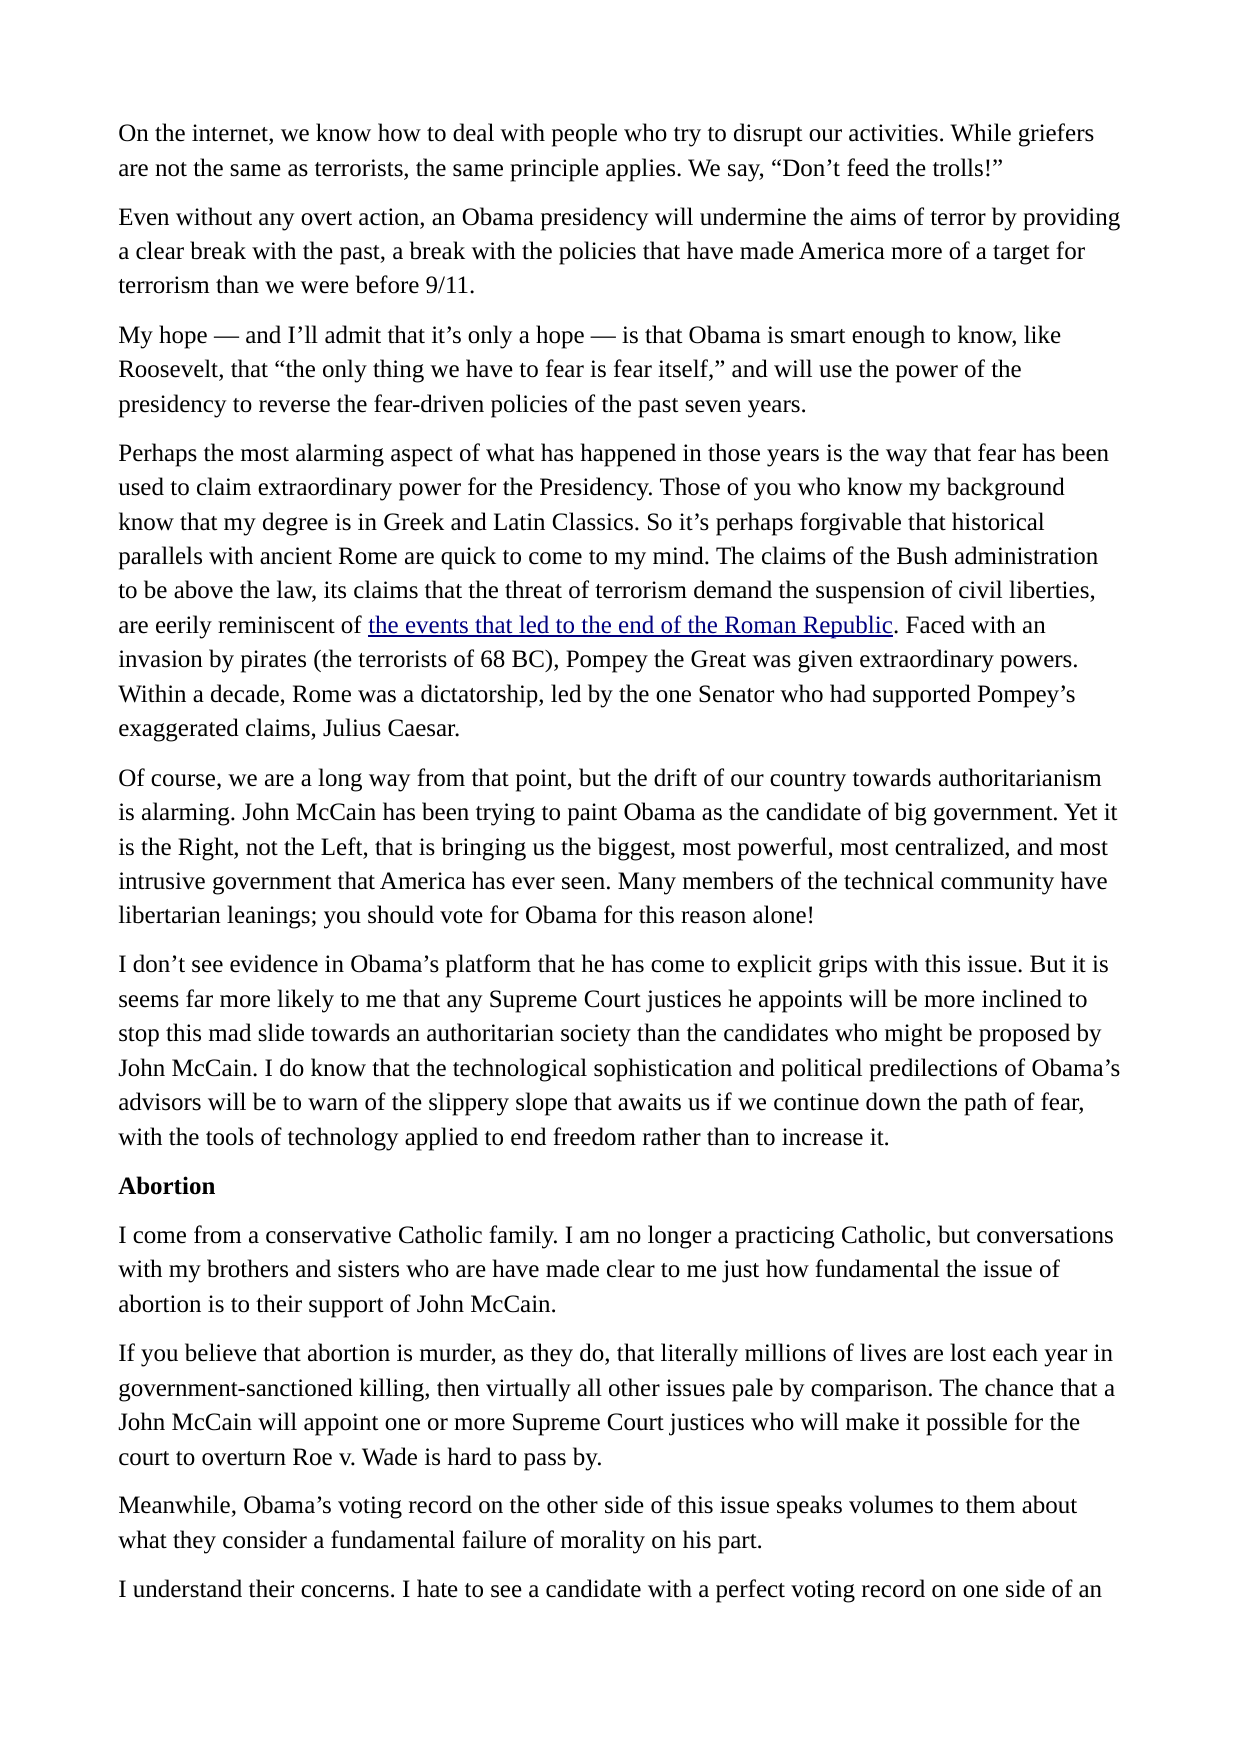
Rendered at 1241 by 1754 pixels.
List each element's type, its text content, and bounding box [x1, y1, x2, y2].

text I come from a conservative Catholic family. I am no longer a practicing Catholic, but conversations with my brothers and sisters who are have made clear to me just how fundamental the issue of abortion is to their support of John McCain. [118, 1220, 1122, 1318]
text I understand their concerns. I hate to see a candidate with a perfect voting record on one side of an [118, 1574, 1122, 1603]
text I don’t see evidence in Obama’s platform that he has come to explicit grips with this issue. But it is seems far more likely to me that any Supreme Court justices he appoints will be more inclined to stop this mad slide towards an authoritarian society than the candidates who might be proposed by John McCain. I do know that the technological sophistication and political predilections of Obama’s advisors will be to warn of the slippery slope that awaits us if we continue down the path of fear, with the tools of technology applied to end freedom rather than to increase it. [118, 949, 1122, 1151]
text Even without any overt action, an Obama presidency will undermine the aims of terror by providing a clear break with the past, a break with the policies that have made America more of a target for terrorism than we were before 9/11. [118, 202, 1122, 299]
text Of course, we are a long way from that point, but the drift of our country towards authoritarianism is alarming. John McCain has been trying to paint Obama as the candidate of big government. Yet it is the Right, not the Left, that is bringing us the biggest, most powerful, most centralized, and most intrusive government that America has ever seen. Many members of the technical community have libertarian leanings; you should vote for Obama for this reason alone! [118, 763, 1122, 929]
text On the internet, we know how to deal with people who try to disrupt our activities. While griefers are not the same as terrorists, the same principle applies. We say, “Don’t feed the trolls!” [118, 118, 1122, 181]
text If you believe that abortion is murder, as they do, that literally millions of lives are lost each year in government-sanctioned killing, then virtually all other issues pale by comparison. The chance that a John McCain will appoint one or more Supreme Court justices who will make it possible for the court to overturn Roe v. Wade is hard to pass by. [118, 1338, 1122, 1470]
text Perhaps the most alarming aspect of what has happened in those years is the way that fear has been used to claim extraordinary power for the Presidency. Those of you who know my background know that my degree is in Greek and Latin Classics. So it’s perhaps forgivable that historical parallels with ancient Rome are quick to come to my mind. The claims of the Bush administration to be above the law, its claims that the threat of terrorism demand the suspension of civil liberties, are eerily reminiscent of the events that led to the end of the Roman Republic. Faced with an invasion by pirates (the terrorists of 68 BC), Pompey the Great was given extraordinary powers. Within a decade, Rome was a dictatorship, led by the one Senator who had supported Pompey’s exaggerated claims, Julius Caesar. [118, 438, 1122, 742]
text Meanwhile, Obama’s voting record on the other side of this issue speaks volumes to them about what they consider a fundamental failure of morality on his part. [118, 1491, 1122, 1554]
text My hope — and I’ll admit that it’s only a hope — is that Obama is smart enough to know, like Roosevelt, that “the only thing we have to fear is fear itself,” and will use the power of the presidency to reverse the fear-driven policies of the past seven years. [118, 320, 1122, 417]
text Abortion [118, 1171, 1122, 1200]
